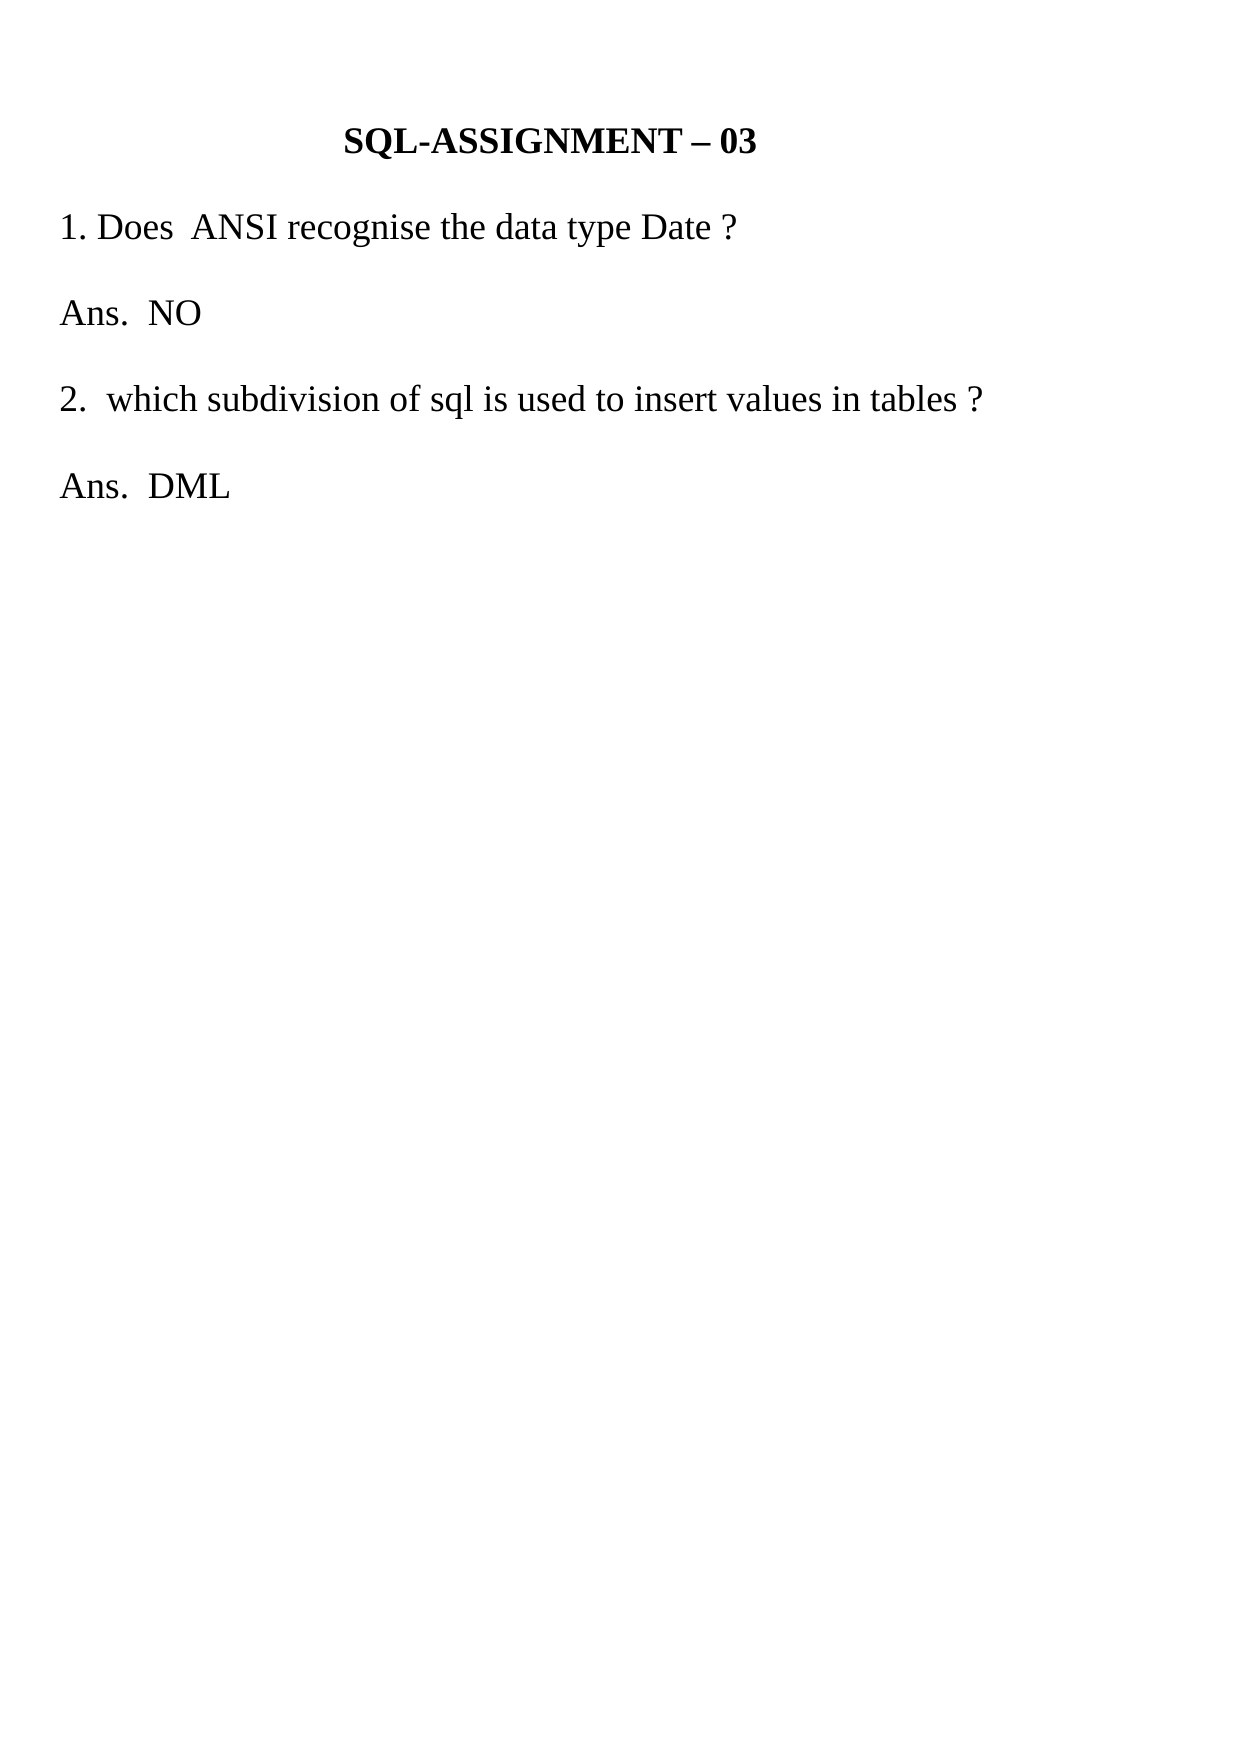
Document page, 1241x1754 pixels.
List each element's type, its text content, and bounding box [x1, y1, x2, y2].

text 2. which subdivision of sql is used to insert values in tables ? [59, 377, 1122, 420]
text Ans. NO [59, 291, 1122, 334]
text Ans. DML [59, 463, 1122, 506]
text SQL-ASSIGNMENT – 03 [118, 118, 1122, 161]
text 1. Does ANSI recognise the data type Date ? [59, 204, 1122, 247]
